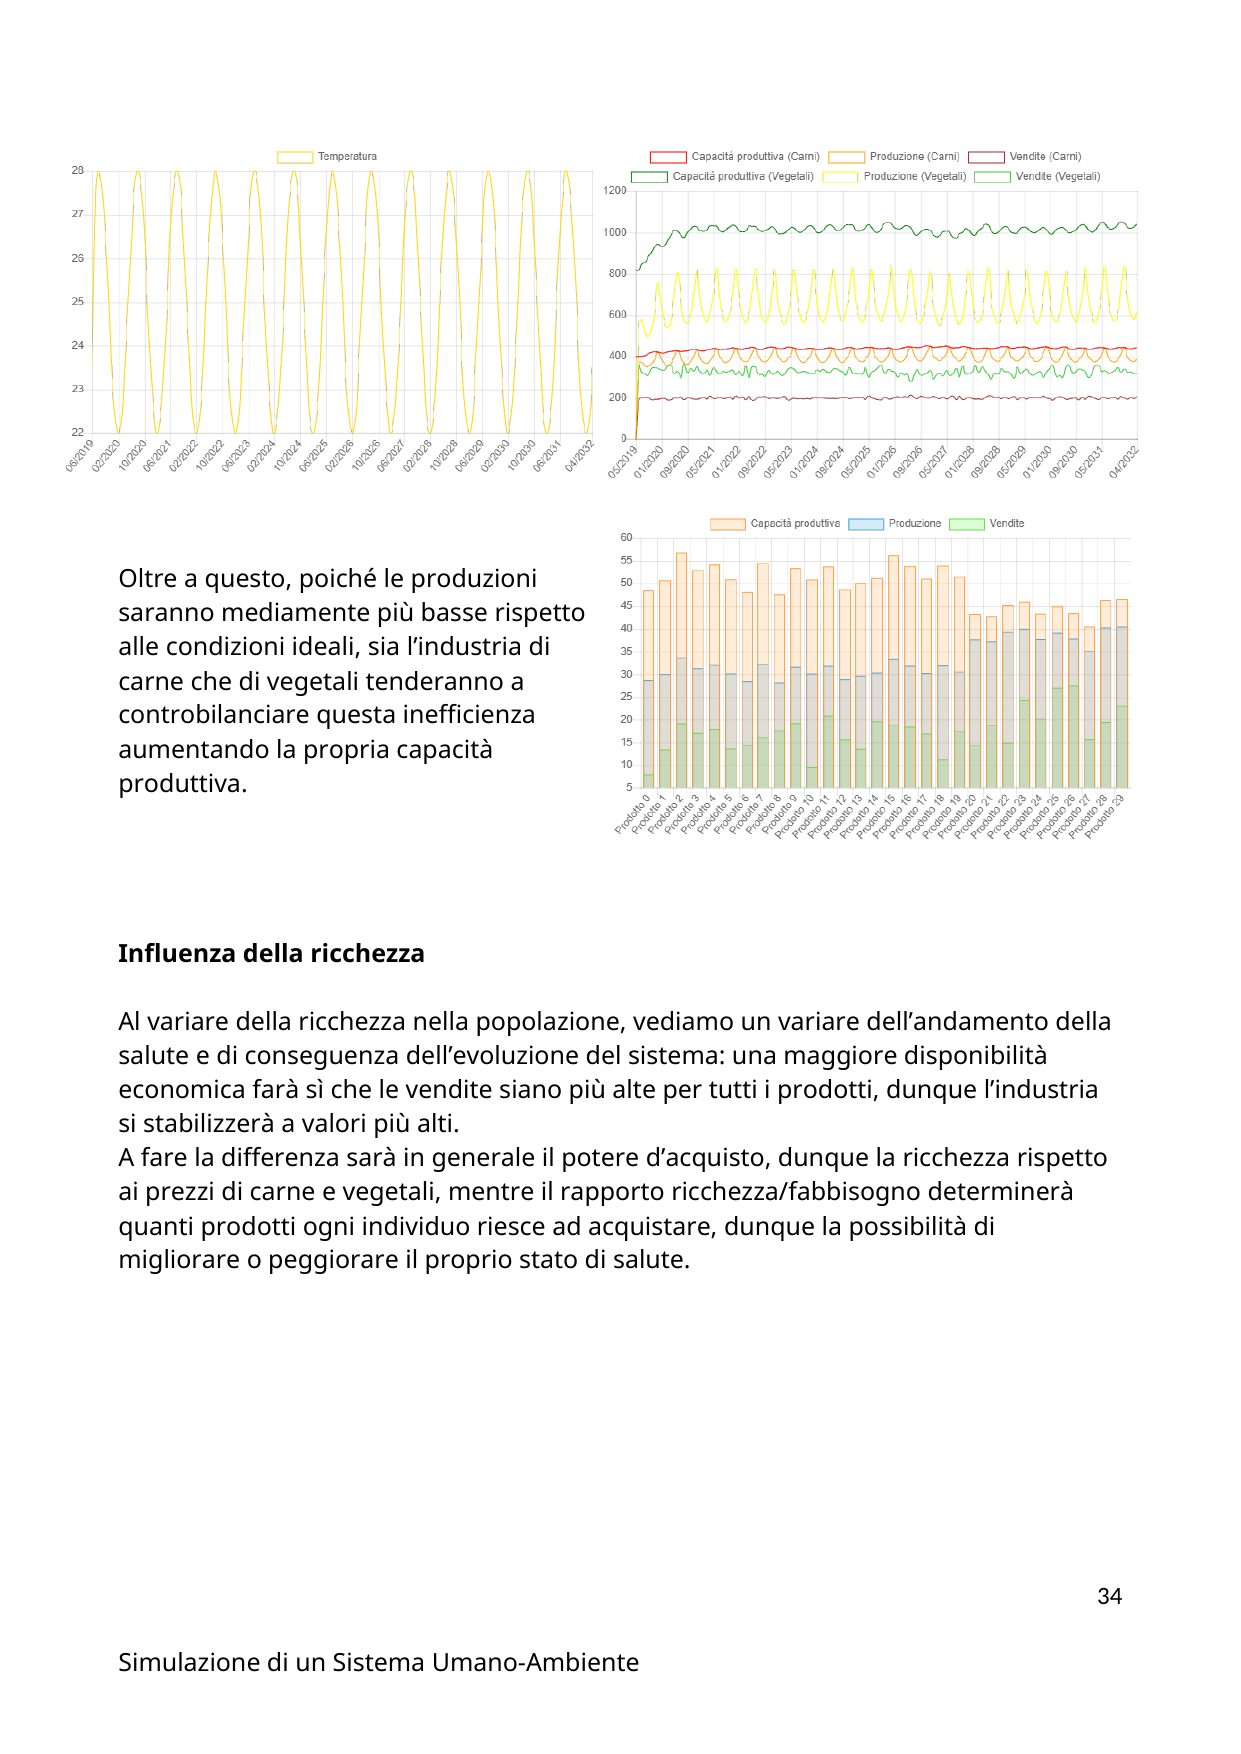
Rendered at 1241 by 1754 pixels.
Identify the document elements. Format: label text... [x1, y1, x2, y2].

text Oltre a questo, poiché le produzioni saranno mediamente più basse rispetto alle condizioni ideali, sia l’industria di carne che di vegetali tenderanno a controbilanciare questa inefficienza aumentando la propria capacità produttiva. [118, 561, 607, 799]
picture [607, 510, 1136, 853]
picture [65, 143, 1143, 493]
text Al variare della ricchezza nella popolazione, vediamo un variare dell’andamento della salute e di conseguenza dell’evoluzione del sistema: una maggiore disponibilità economica farà sì che le vendite siano più alte per tutti i prodotti, dunque l’industria si stabilizzerà a valori più alti. [118, 1004, 1122, 1140]
text A fare la differenza sarà in generale il potere d’acquisto, dunque la ricchezza rispetto ai prezzi di carne e vegetali, mentre il rapporto ricchezza/fabbisogno determinerà quanti prodotti ogni individuo riesce ad acquistare, dunque la possibilità di migliorare o peggiorare il proprio stato di salute. [118, 1140, 1122, 1276]
text Influenza della ricchezza [118, 936, 1122, 970]
